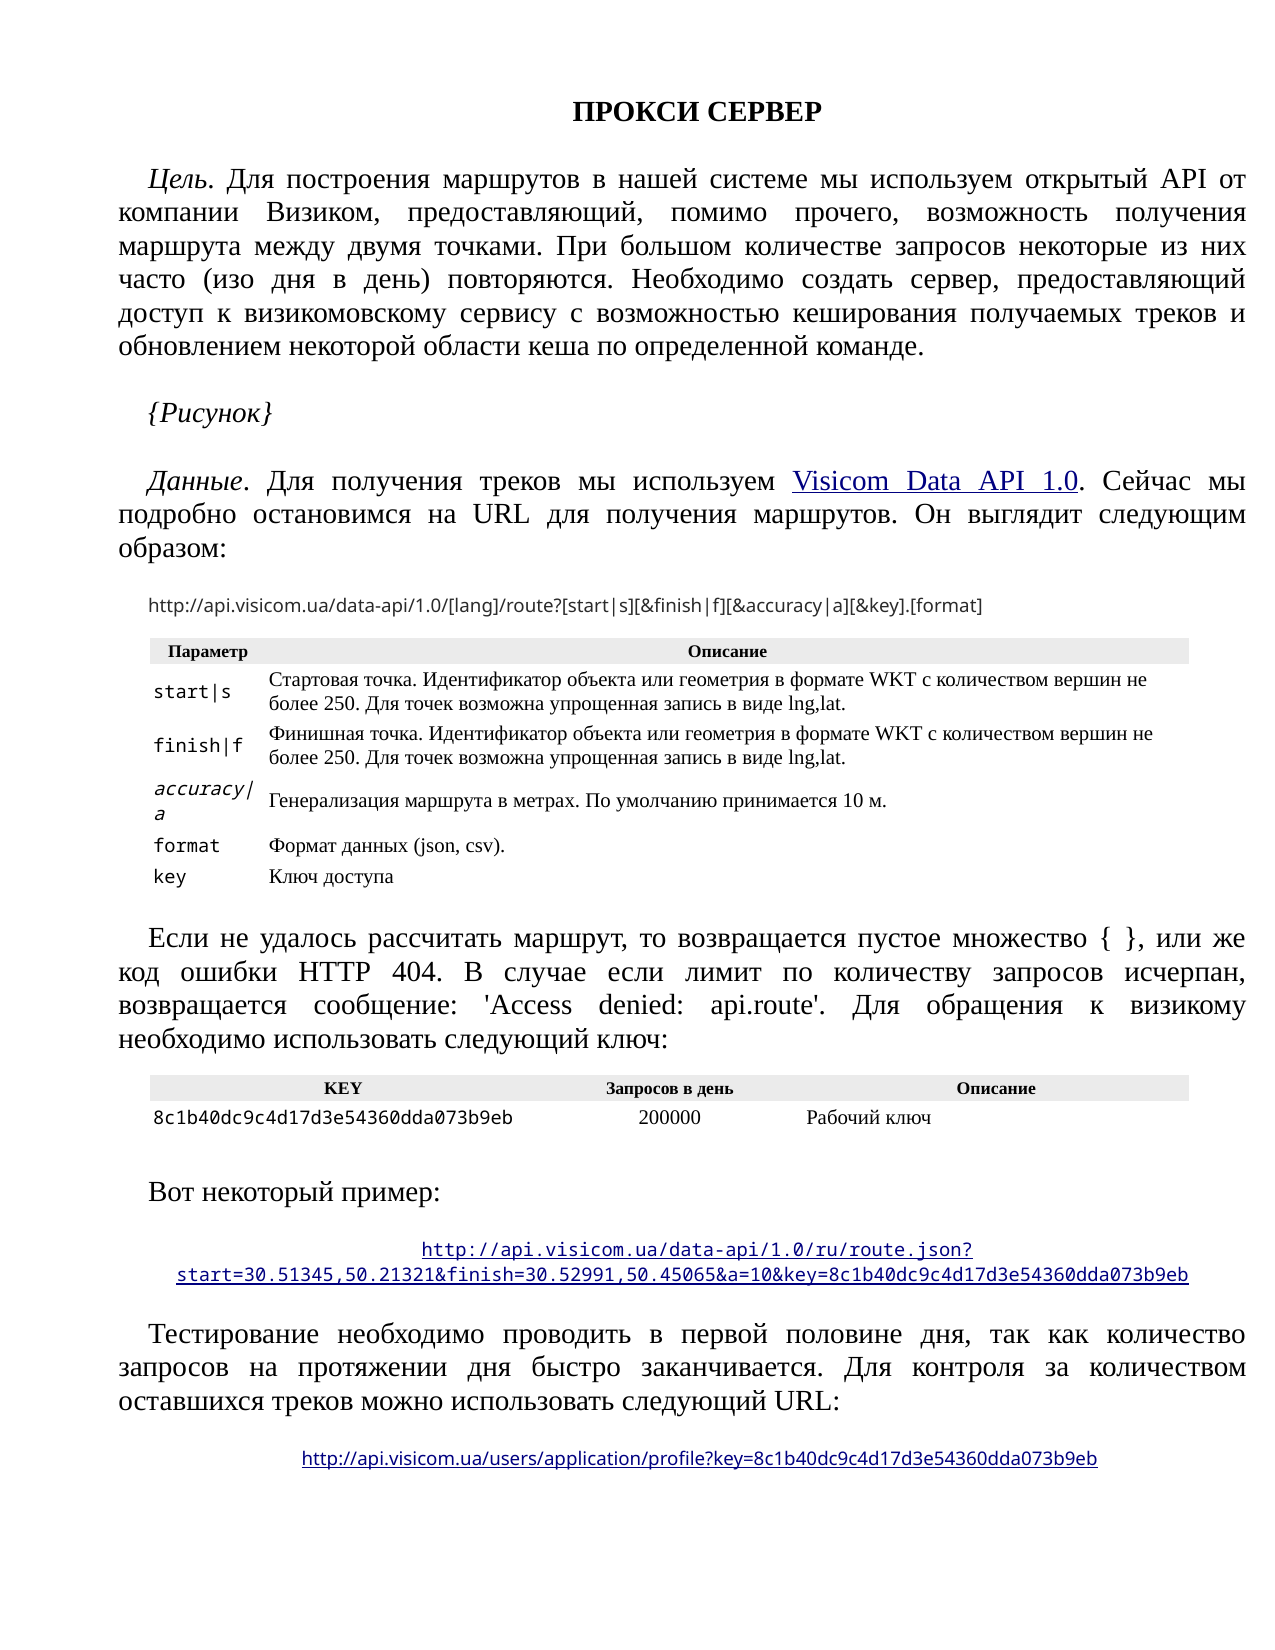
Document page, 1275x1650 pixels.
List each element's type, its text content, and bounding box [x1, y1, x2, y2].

text http://api.visicom.ua/data-api/1.0/ru/route.json?start=30.51345,50.21321&finish=30.52991,50.45065&a=10&key=8c1b40dc9c4d17d3e54360dda073b9eb [118, 1236, 1246, 1287]
table_cell finish|f [150, 718, 266, 772]
table_cell Стартовая точка. Идентификатор объекта или геометрия в формате WKT с количеством вершин не более 250. Для точек возможна упрощенная запись в виде lng,lat. [266, 664, 1189, 718]
table_cell Финишная точка. Идентификатор объекта или геометрия в формате WKT с количеством вершин не более 250. Для точек возможна упрощенная запись в виде lng,lat. [266, 718, 1189, 772]
table_cell accuracy|a [150, 772, 266, 829]
text Вот некоторый пример: [118, 1174, 1246, 1207]
table_header Параметр [150, 638, 266, 664]
table_header KEY [150, 1075, 536, 1101]
text Данные. Для получения треков мы используем Visicom Data API 1.0. Сейчас мы подробно остановимся на URL для получения маршрутов. Он выглядит следующим образом: [118, 463, 1246, 563]
text Цель. Для построения маршрутов в нашей системе мы используем открытый API от компании Визиком, предоставляющий, помимо прочего, возможность получения маршрута между двумя точками. При большом количестве запросов некоторые из них часто (изо дня в день) повторяются. Необходимо создать сервер, предоставляющий доступ к визикомовскому сервису с возможностью кеширования получаемых треков и обновлением некоторой области кеша по определенной команде. [118, 161, 1246, 362]
text http://api.visicom.ua/users/application/profile?key=8c1b40dc9c4d17d3e54360dda073b9eb [118, 1445, 1246, 1471]
table_header Описание [803, 1075, 1189, 1101]
table_cell format [150, 829, 266, 860]
table_cell Рабочий ключ [803, 1101, 1189, 1132]
table_cell 200000 [536, 1101, 803, 1132]
table_header Запросов в день [536, 1075, 803, 1101]
text http://api.visicom.ua/data-api/1.0/[lang]/route?[start|s][&finish|f][&accuracy|a][&key].[format] [118, 592, 1246, 618]
table_cell start|s [150, 664, 266, 718]
text ПРОКСИ СЕРВЕР [118, 94, 1246, 127]
text Если не удалось рассчитать маршрут, то возвращается пустое множество { }, или же код ошибки HTTP 404. В случае если лимит по количеству запросов исчерпан, возвращается сообщение: 'Access denied: api.route'. Для обращения к визикому необходимо использовать следующий ключ: [118, 920, 1246, 1054]
table_cell 8c1b40dc9c4d17d3e54360dda073b9eb [150, 1101, 536, 1132]
text {Рисунок} [118, 396, 1246, 429]
table_header Описание [266, 638, 1189, 664]
table_cell Формат данных (json, csv). [266, 829, 1189, 860]
table_cell Ключ доступа [266, 860, 1189, 892]
text Тестирование необходимо проводить в первой половине дня, так как количество запросов на протяжении дня быстро заканчивается. Для контроля за количеством оставшихся треков можно использовать следующий URL: [118, 1316, 1246, 1416]
table_cell Генерализация маршрута в метрах. По умолчанию принимается 10 м. [266, 772, 1189, 829]
table_cell key [150, 860, 266, 892]
